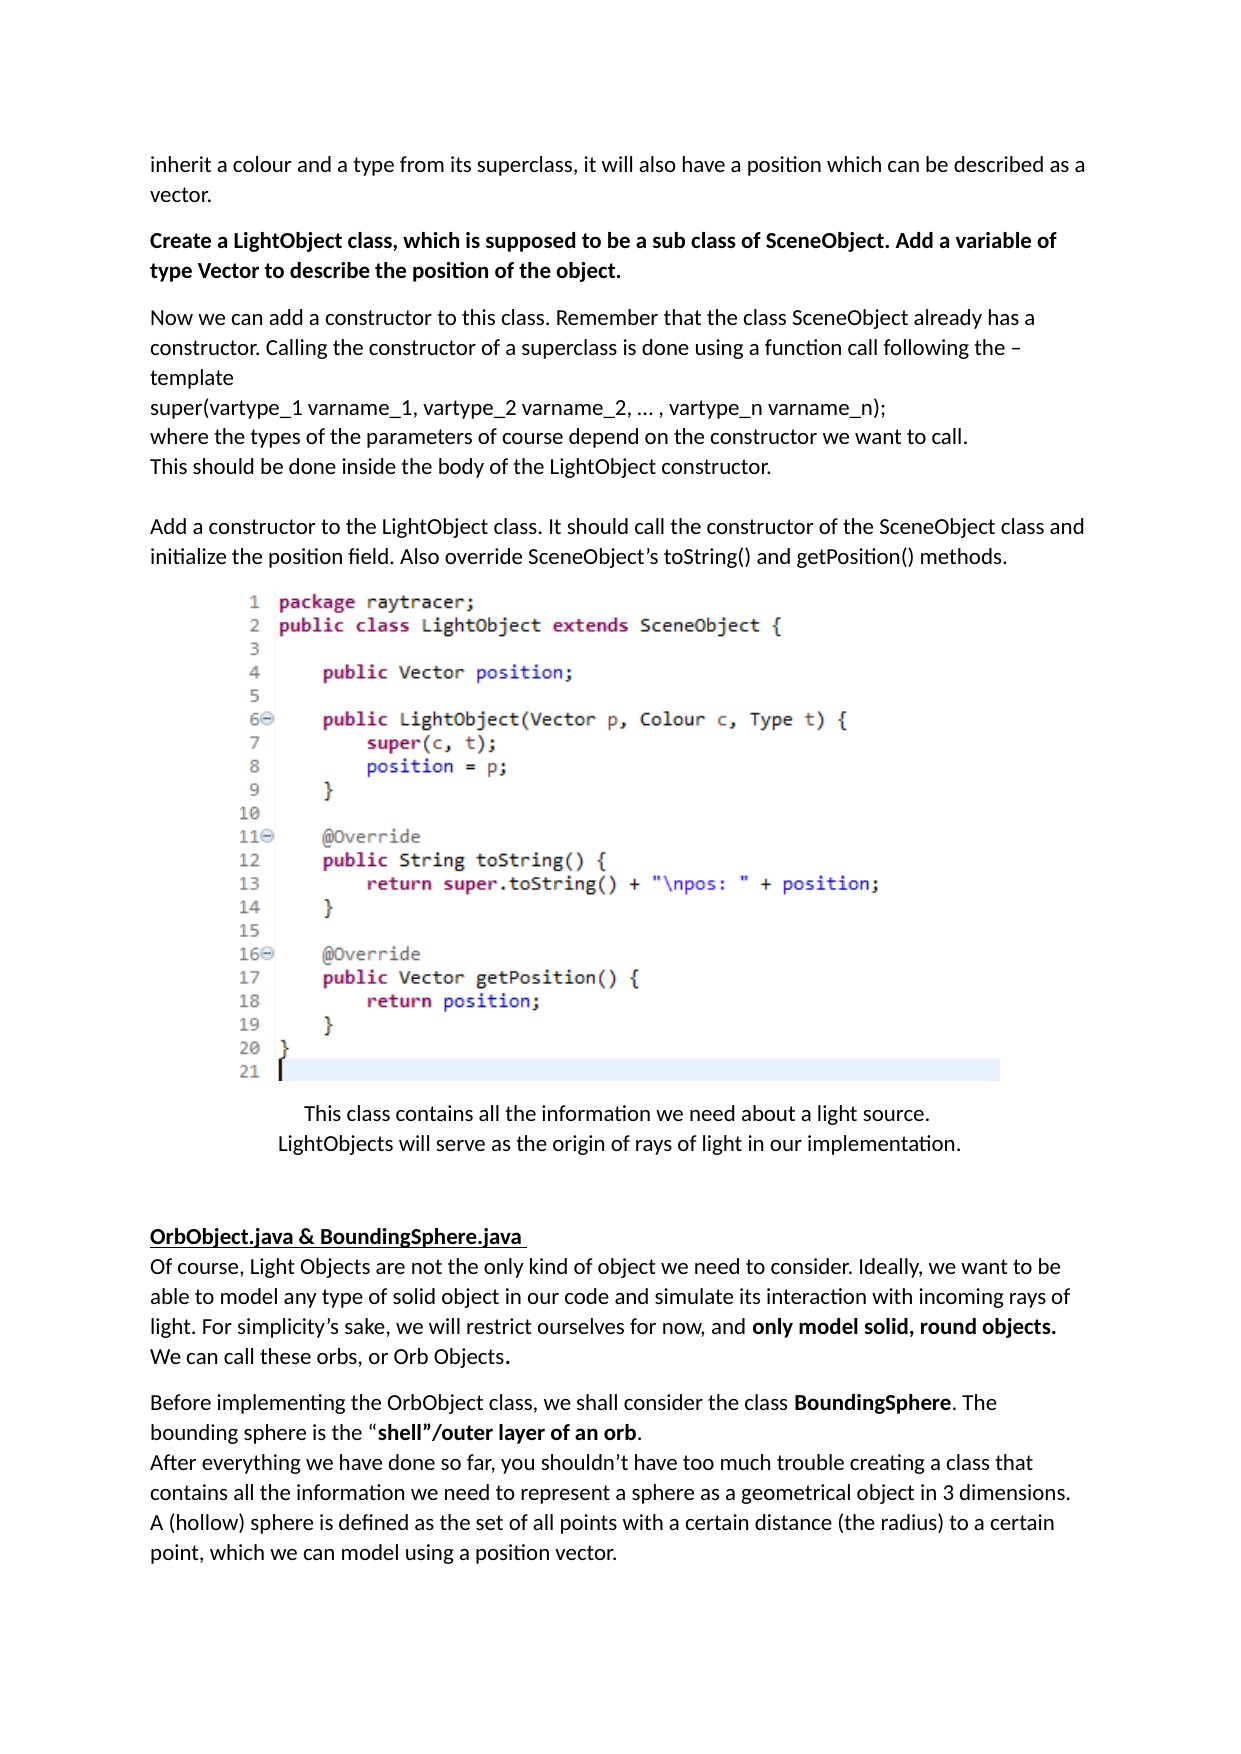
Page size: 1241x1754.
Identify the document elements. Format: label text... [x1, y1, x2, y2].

text Before implementing the OrbObject class, we shall consider the class BoundingSphere. The bounding sphere is the “shell”/outer layer of an orb. After everything we have done so far, you shouldn’t have too much trouble creating a class that contains all the information we need to represent a sphere as a geometrical object in 3 dimensions. A (hollow) sphere is defined as the set of all points with a certain distance (the radius) to a certain point, which we can model using a position vector. [150, 1388, 1090, 1566]
text OrbObject.java & BoundingSphere.java Of course, Light Objects are not the only kind of object we need to consider. Ideally, we want to be able to model any type of solid object in our code and simulate its interaction with incoming rays of light. For simplicity’s sake, we will restrict ourselves for now, and only model solid, round objects. We can call these orbs, or Orb Objects. [150, 1222, 1090, 1370]
text inherit a colour and a type from its superclass, it will also have a position which can be described as a vector. [150, 150, 1090, 208]
picture [240, 588, 1000, 1081]
text Now we can add a constructor to this class. Remember that the class SceneObject already has a constructor. Calling the constructor of a superclass is done using a function call following the –template super(vartype_1 varname_1, vartype_2 varname_2, … , vartype_n varname_n); where the types of the parameters of course depend on the constructor we want to call. This should be done inside the body of the LightObject constructor. Add a constructor to the LightObject class. It should call the constructor of the SceneObject class and initialize the position field. Also override SceneObject’s toString() and getPosition() methods. [150, 303, 1090, 570]
text Create a LightObject class, which is supposed to be a sub class of SceneObject. Add a variable of type Vector to describe the position of the object. [150, 226, 1090, 284]
text This class contains all the information we need about a light source. LightObjects will serve as the origin of rays of light in our implementation. [150, 1099, 1090, 1157]
